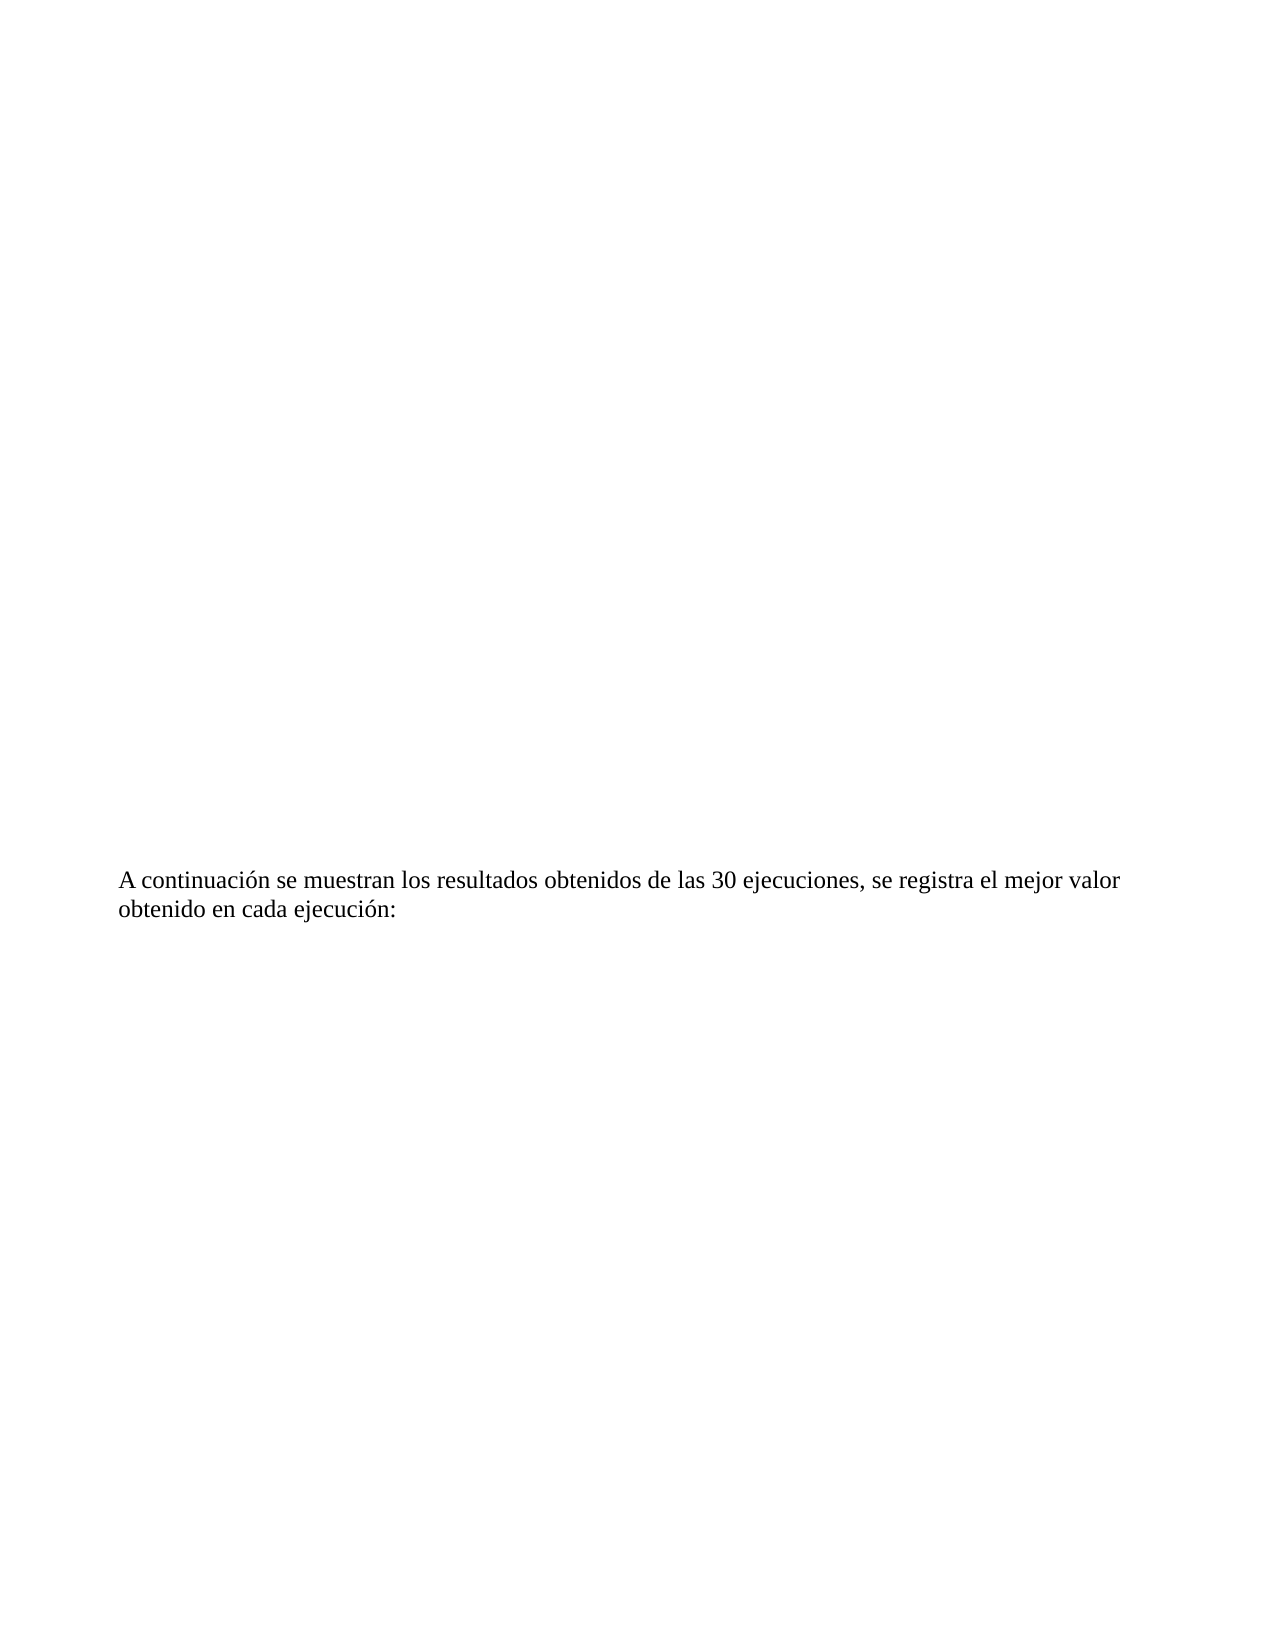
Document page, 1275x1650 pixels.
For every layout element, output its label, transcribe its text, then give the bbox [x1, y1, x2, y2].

text A continuación se muestran los resultados obtenidos de las 30 ejecuciones, se registra el mejor valor obtenido en cada ejecución: [118, 866, 1157, 923]
